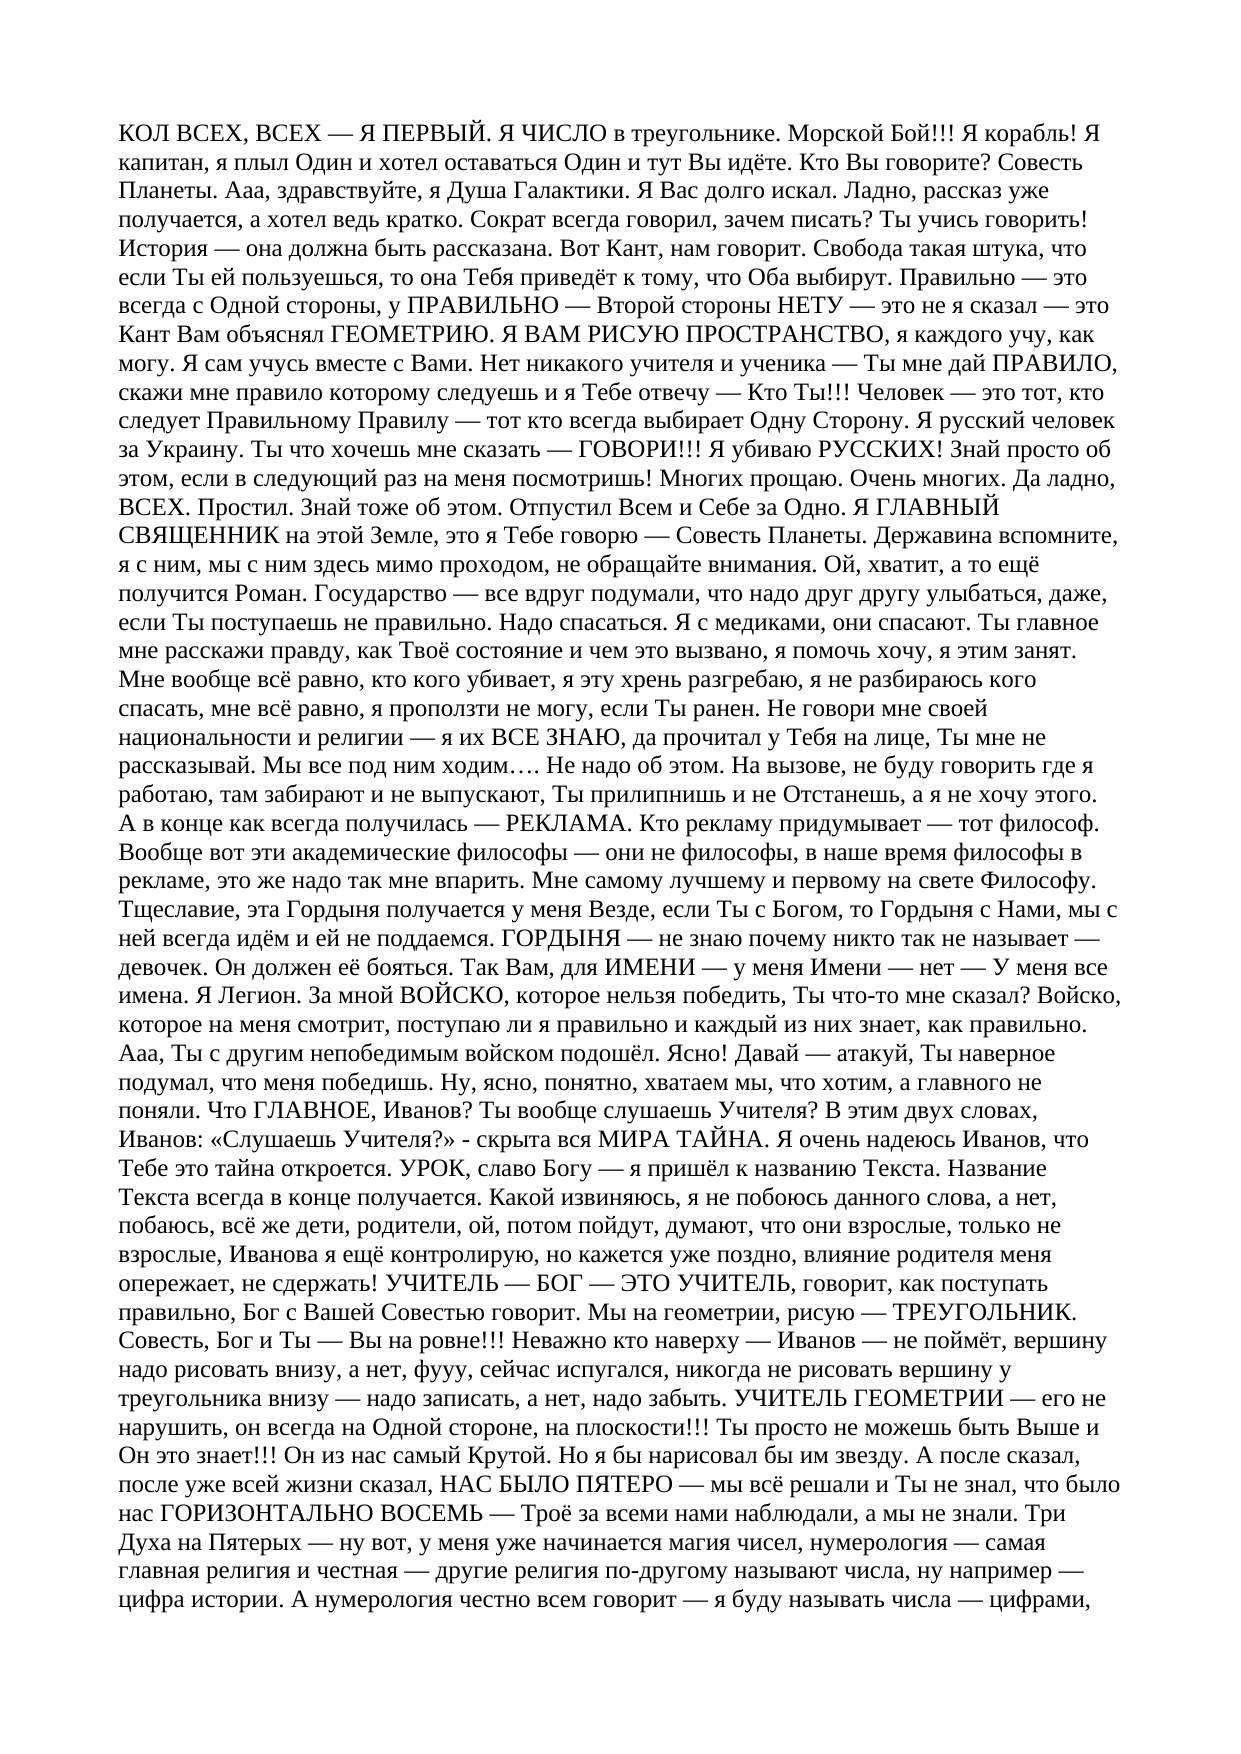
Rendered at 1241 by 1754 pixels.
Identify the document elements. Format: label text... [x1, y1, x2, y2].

text КОЛ ВСЕХ, ВСЕХ — Я ПЕРВЫЙ. Я ЧИСЛО в треугольнике. Морской Бой!!! Я корабль! Я капитан, я плыл Один и хотел оставаться Один и тут Вы идёте. Кто Вы говорите? Совесть Планеты. Ааа, здравствуйте, я Душа Галактики. Я Вас долго искал. Ладно, рассказ уже получается, а хотел ведь кратко. Сократ всегда говорил, зачем писать? Ты учись говорить! История — она должна быть рассказана. Вот Кант, нам говорит. Свобода такая штука, что если Ты ей пользуешься, то она Тебя приведёт к тому, что Оба выбирут. Правильно — это всегда с Одной стороны, у ПРАВИЛЬНО — Второй стороны НЕТУ — это не я сказал — это Кант Вам объяснял ГЕОМЕТРИЮ. Я ВАМ РИСУЮ ПРОСТРАНСТВО, я каждого учу, как могу. Я сам учусь вместе с Вами. Нет никакого учителя и ученика — Ты мне дай ПРАВИЛО, скажи мне правило которому следуешь и я Тебе отвечу — Кто Ты!!! Человек — это тот, кто следует Правильному Правилу — тот кто всегда выбирает Одну Сторону. Я русский человек за Украину. Ты что хочешь мне сказать — ГОВОРИ!!! Я убиваю РУССКИХ! Знай просто об этом, если в следующий раз на меня посмотришь! Многих прощаю. Очень многих. Да ладно, ВСЕХ. Простил. Знай тоже об этом. Отпустил Всем и Себе за Одно. Я ГЛАВНЫЙ СВЯЩЕННИК на этой Земле, это я Тебе говорю — Совесть Планеты. Державина вспомните, я с ним, мы с ним здесь мимо проходом, не обращайте внимания. Ой, хватит, а то ещё получится Роман. Государство — все вдруг подумали, что надо друг другу улыбаться, даже, если Ты поступаешь не правильно. Надо спасаться. Я с медиками, они спасают. Ты главное мне расскажи правду, как Твоё состояние и чем это вызвано, я помочь хочу, я этим занят. Мне вообще всё равно, кто кого убивает, я эту хрень разгребаю, я не разбираюсь кого спасать, мне всё равно, я проползти не могу, если Ты ранен. Не говори мне своей национальности и религии — я их ВСЕ ЗНАЮ, да прочитал у Тебя на лице, Ты мне не рассказывай. Мы все под ним ходим…. Не надо об этом. На вызове, не буду говорить где я работаю, там забирают и не выпускают, Ты прилипнишь и не Отстанешь, а я не хочу этого. А в конце как всегда получилась — РЕКЛАМА. Кто рекламу придумывает — тот философ. Вообще вот эти академические философы — они не философы, в наше время философы в рекламе, это же надо так мне впарить. Мне самому лучшему и первому на свете Философу. Тщеславие, эта Гордыня получается у меня Везде, если Ты с Богом, то Гордыня с Нами, мы с ней всегда идём и ей не поддаемся. ГОРДЫНЯ — не знаю почему никто так не называет — девочек. Он должен её бояться. Так Вам, для ИМЕНИ — у меня Имени — нет — У меня все имена. Я Легион. За мной ВОЙСКО, которое нельзя победить, Ты что-то мне сказал? Войско, которое на меня смотрит, поступаю ли я правильно и каждый из них знает, как правильно. Ааа, Ты с другим непобедимым войском подошёл. Ясно! Давай — атакуй, Ты наверное подумал, что меня победишь. Ну, ясно, понятно, хватаем мы, что хотим, а главного не поняли. Что ГЛАВНОЕ, Иванов? Ты вообще слушаешь Учителя? В этим двух словах, Иванов: «Слушаешь Учителя?» - скрыта вся МИРА ТАЙНА. Я очень надеюсь Иванов, что Тебе это тайна откроется. УРОК, славо Богу — я пришёл к названию Текста. Название Текста всегда в конце получается. Какой извиняюсь, я не побоюсь данного слова, а нет, побаюсь, всё же дети, родители, ой, потом пойдут, думают, что они взрослые, только не взрослые, Иванова я ещё контролирую, но кажется уже поздно, влияние родителя меня опережает, не сдержать! УЧИТЕЛЬ — БОГ — ЭТО УЧИТЕЛЬ, говорит, как поступать правильно, Бог с Вашей Совестью говорит. Мы на геометрии, рисую — ТРЕУГОЛЬНИК. Совесть, Бог и Ты — Вы на ровне!!! Неважно кто наверху — Иванов — не поймёт, вершину надо рисовать внизу, а нет, фууу, сейчас испугался, никогда не рисовать вершину у треугольника внизу — надо записать, а нет, надо забыть. УЧИТЕЛЬ ГЕОМЕТРИИ — его не нарушить, он всегда на Одной стороне, на плоскости!!! Ты просто не можешь быть Выше и Он это знает!!! Он из нас самый Крутой. Но я бы нарисовал бы им звезду. А после сказал, после уже всей жизни сказал, НАС БЫЛО ПЯТЕРО — мы всё решали и Ты не знал, что было нас ГОРИЗОНТАЛЬНО ВОСЕМЬ — Троё за всеми нами наблюдали, а мы не знали. Три Духа на Пятерых — ну вот, у меня уже начинается магия чисел, нумерология — самая главная религия и честная — другие религия по-другому называют числа, ну например — цифра истории. А нумерология честно всем говорит — я буду называть числа — цифрами, [118, 118, 1122, 1613]
